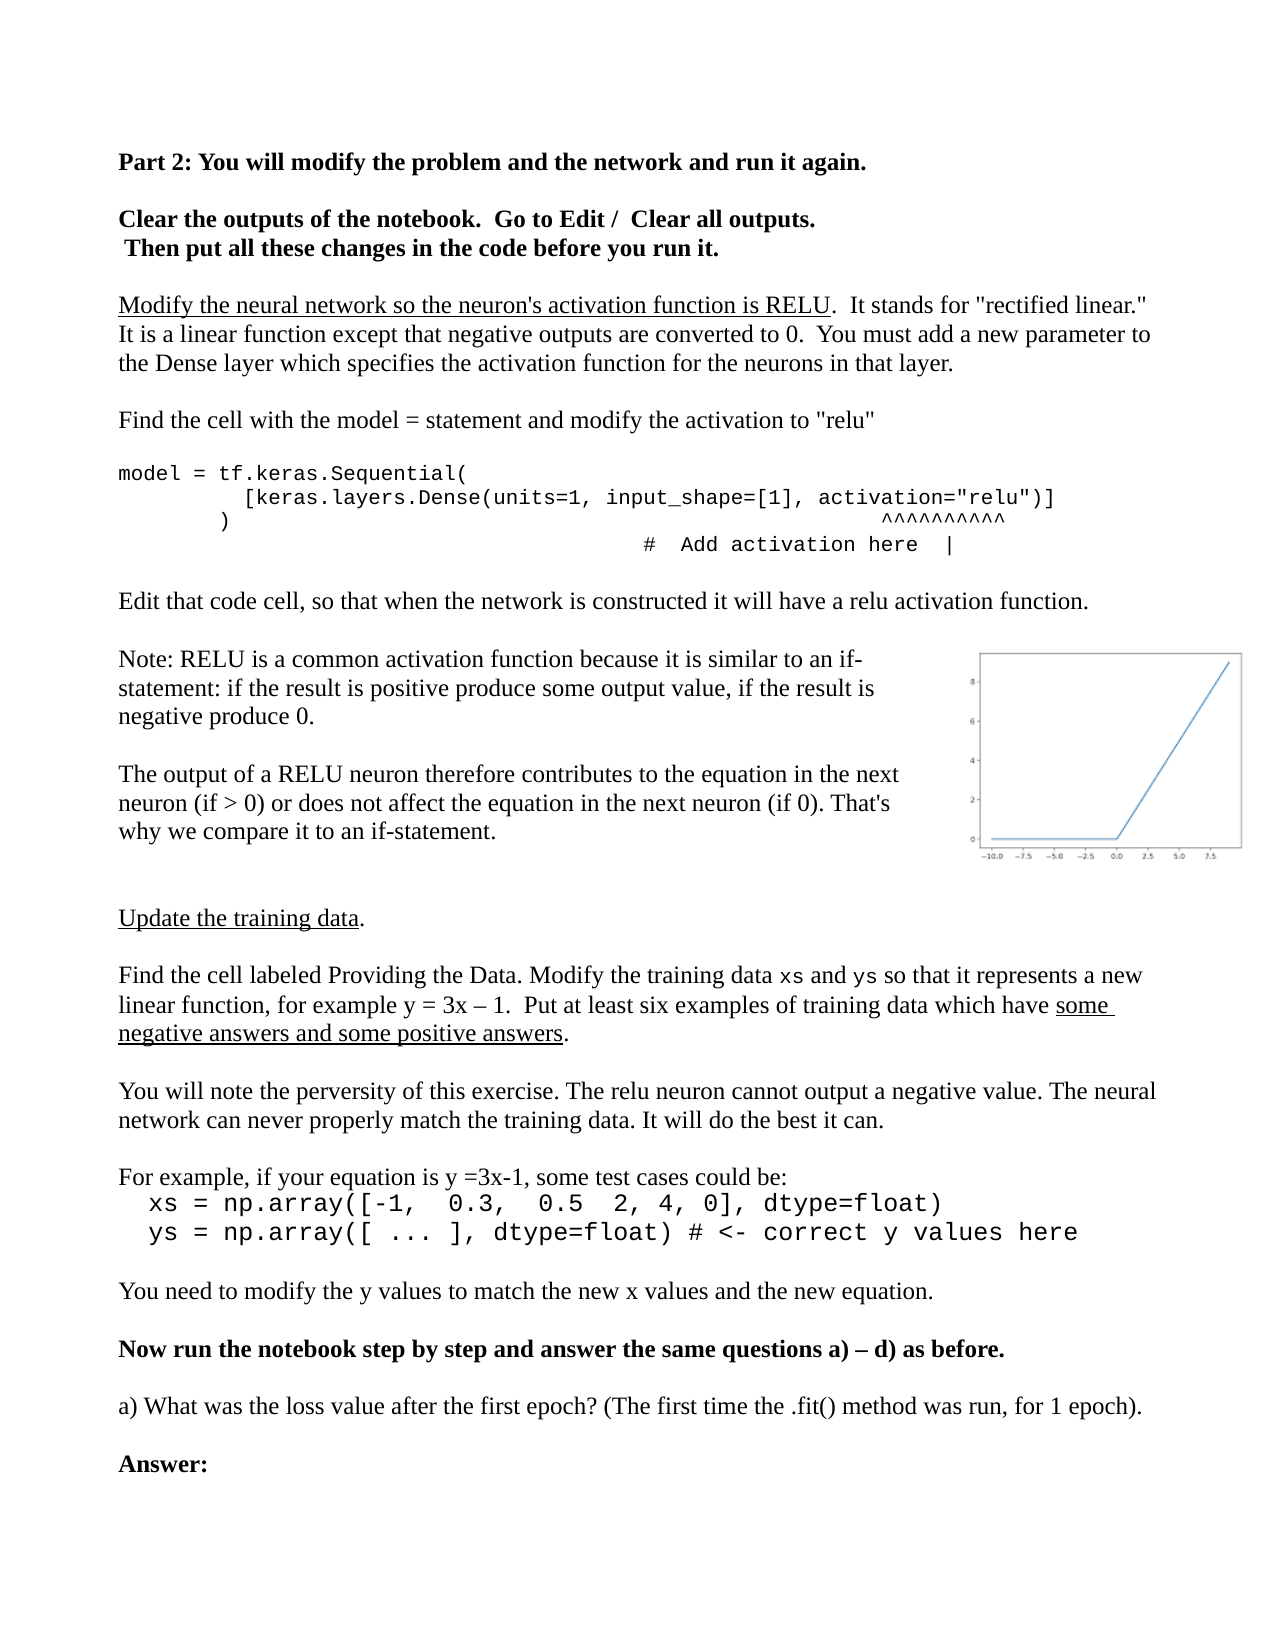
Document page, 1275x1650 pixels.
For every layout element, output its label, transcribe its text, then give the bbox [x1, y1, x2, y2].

text The output of a RELU neuron therefore contributes to the equation in the next neuron (if > 0) or does not affect the equation in the next neuron (if 0). That's why we compare it to an if-statement. [118, 759, 938, 845]
text Then put all these changes in the code before you run it. [118, 233, 1157, 291]
text [keras.layers.Dense(units=1, input_shape=[1], activation="relu")] [118, 487, 1157, 510]
text ) ^^^^^^^^^^ [118, 510, 1157, 534]
picture [938, 624, 1275, 876]
text a) What was the loss value after the first epoch? (The first time the .fit() method was run, for 1 epoch). [118, 1391, 1157, 1420]
text model = tf.keras.Sequential( [118, 463, 1157, 487]
text For example, if your equation is y =3x-1, some test cases could be: [118, 1162, 1157, 1191]
text # Add activation here | [118, 534, 1157, 558]
text Modify the neural network so the neuron's activation function is RELU. It stands for "rectified linear." It is a linear function except that negative outputs are converted to 0. You must add a new parameter to the Dense layer which specifies the activation function for the neurons in that layer. [118, 291, 1157, 377]
text Find the cell with the model = statement and modify the activation to "relu" [118, 406, 1157, 434]
text Now run the notebook step by step and answer the same questions a) – d) as before. [118, 1334, 1157, 1363]
text Answer: [118, 1449, 1157, 1478]
text Part 2: You will modify the problem and the network and run it again. [118, 147, 1157, 176]
text Find the cell labeled Providing the Data. Modify the training data xs and ys so that it represents a new linear function, for example y = 3x – 1. Put at least six examples of training data which have some negative answers and some positive answers. [118, 960, 1157, 1047]
text Edit that code cell, so that when the network is constructed it will have a relu activation function. [118, 586, 1157, 615]
text You need to modify the y values to match the new x values and the new equation. [118, 1276, 1157, 1305]
text ys = np.array([ ... ], dtype=float) # <- correct y values here [118, 1219, 1157, 1248]
text You will note the perversity of this exercise. The relu neuron cannot output a negative value. The neural network can never properly match the training data. It will do the best it can. [118, 1076, 1157, 1133]
text Note: RELU is a common activation function because it is similar to an if-statement: if the result is positive produce some output value, if the result is negative produce 0. [118, 644, 938, 730]
text Update the training data. [118, 903, 1157, 931]
text xs = np.array([-1, 0.3, 0.5 2, 4, 0], dtype=float) [118, 1191, 1157, 1219]
text Clear the outputs of the notebook. Go to Edit / Clear all outputs. [118, 204, 1157, 233]
